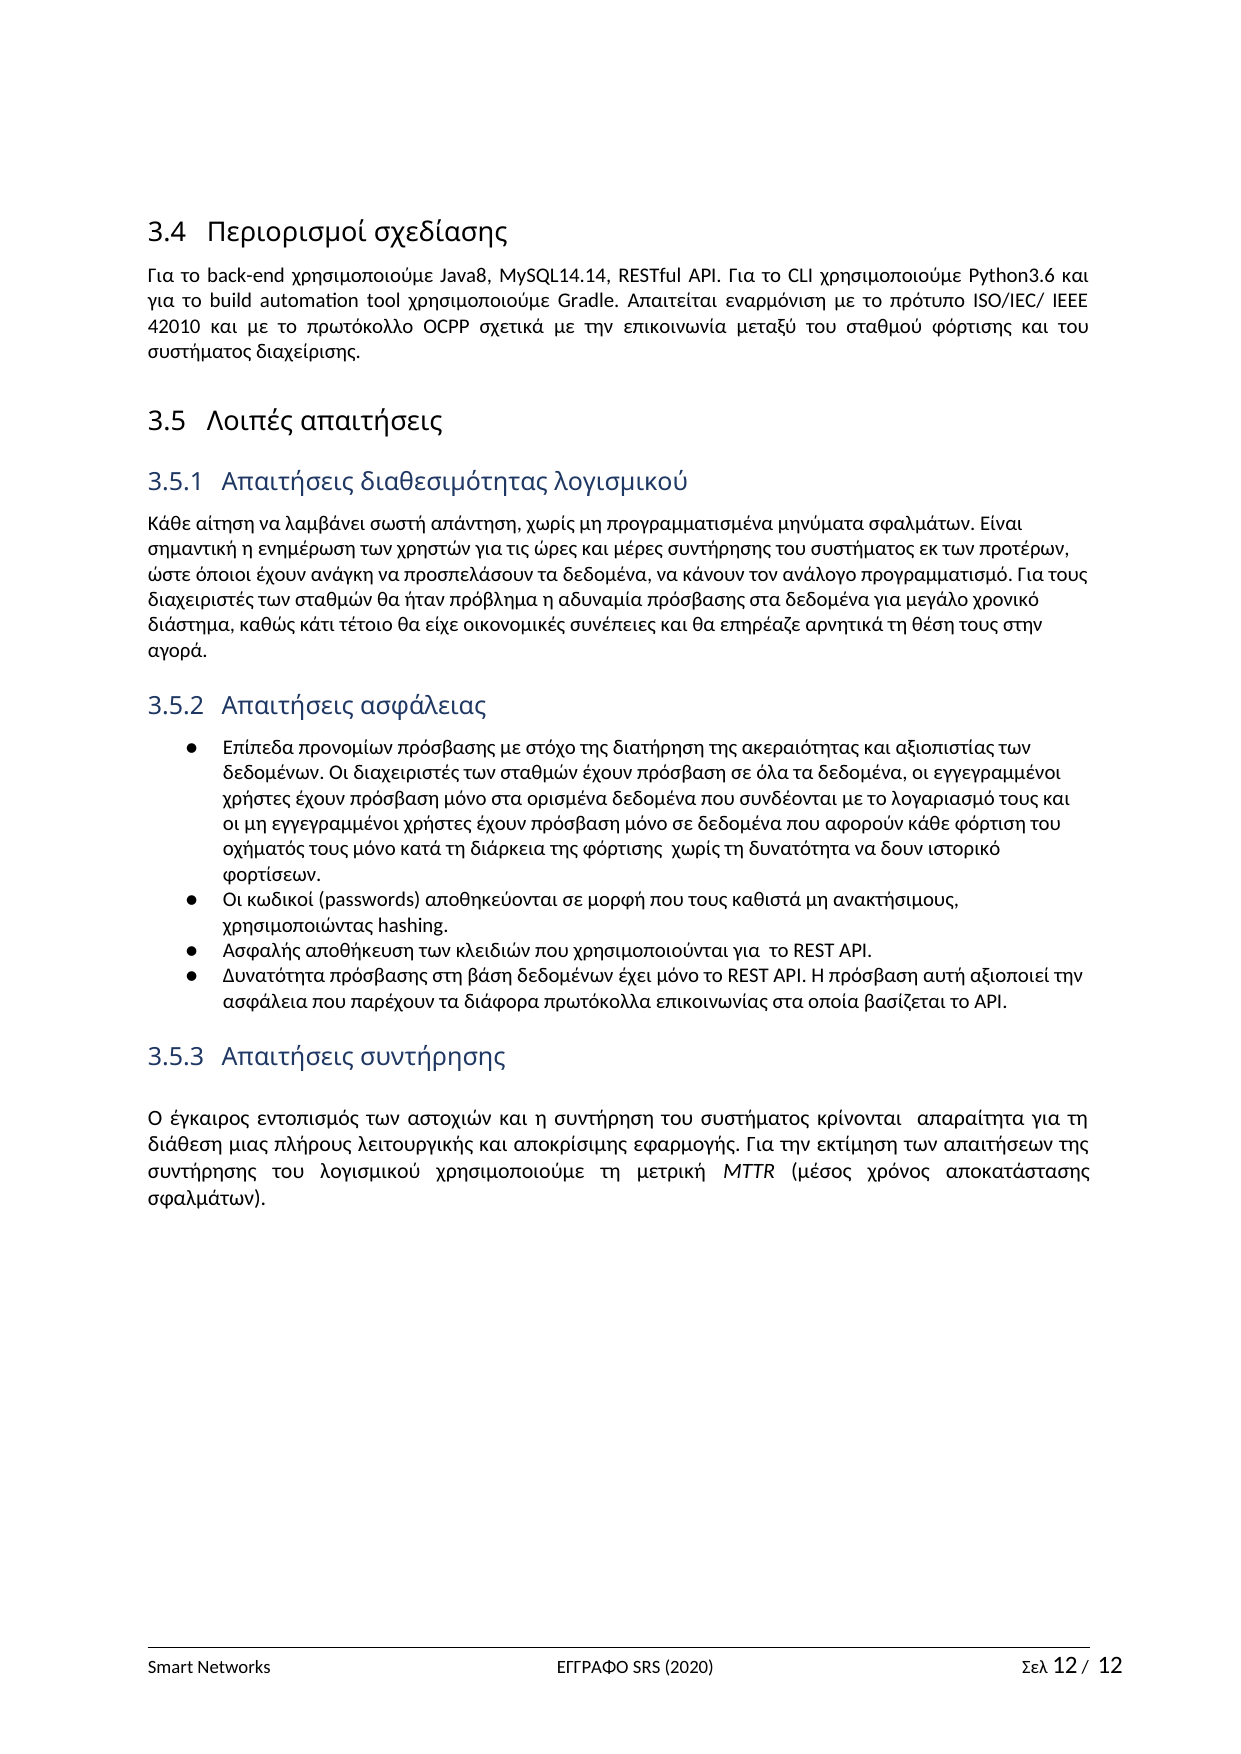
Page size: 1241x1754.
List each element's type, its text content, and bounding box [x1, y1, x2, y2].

text Ο έγκαιρος εντοπισμός των αστοχιών και η συντήρηση του συστήματος κρίνονται απαραίτητα για τη διάθεση μιας πλήρους λειτουργικής και αποκρίσιμης εφαρμογής. Για την εκτίμηση των απαιτήσεων της συντήρησης του λογισμικού χρησιμοποιούμε τη μετρική MTTR (μέσος χρόνος αποκατάστασης σφαλμάτων). [148, 1104, 1090, 1211]
text Κάθε αίτηση να λαμβάνει σωστή απάντηση, χωρίς μη προγραμματισμένα μηνύματα σφαλμάτων. Είναι σημαντική η ενημέρωση των χρηστών για τις ώρες και μέρες συντήρησης του συστήματος εκ των προτέρων, ώστε όποιοι έχουν ανάγκη να προσπελάσουν τα δεδομένα, να κάνουν τον ανάλογο προγραμματισμό. Για τους διαχειριστές των σταθμών θα ήταν πρόβλημα η αδυναμία πρόσβασης στα δεδομένα για μεγάλο χρονικό διάστημα, καθώς κάτι τέτοιο θα είχε οικονομικές συνέπειες και θα επηρέαζε αρνητικά τη θέση τους στην αγορά. [148, 510, 1090, 662]
subtitle 3.4 Περιορισμοί σχεδίασης [148, 213, 1090, 250]
subtitle 3.5.2 Απαιτήσεις ασφάλειας [148, 687, 1090, 721]
subtitle 3.5.3 Απαιτήσεις συντήρησης [148, 1038, 1090, 1073]
list Δυνατότητα πρόσβασης στη βάση δεδομένων έχει μόνο το REST API. H πρόσβαση αυτή αξιοποιεί την ασφάλεια που παρέχουν τα διάφορα πρωτόκολλα επικοινωνίας στα οποία βασίζεται το API. [185, 963, 1090, 1013]
subtitle 3.5.1 Απαιτήσεις διαθεσιμότητας λογισμικού [148, 463, 1090, 497]
text Για το back-end χρησιμοποιούμε Java8, MySQL14.14, RESTful API. Για το CLI χρησιμοποιούμε Python3.6 και για το build automation tool χρησιμοποιούμε Gradle. Απαιτείται εναρμόνιση με το πρότυπο ISO/IEC/ IEEE 42010 και με το πρωτόκολλο OCPP σχετικά με την επικοινωνία μεταξύ του σταθμού φόρτισης και του συστήματος διαχείρισης. [148, 262, 1090, 364]
list Οι κωδικοί (passwords) αποθηκεύονται σε μορφή που τους καθιστά μη ανακτήσιμους, χρησιμοποιώντας hashing. [185, 886, 1090, 937]
list Επίπεδα προνομίων πρόσβασης με στόχο της διατήρηση της ακεραιότητας και αξιοπιστίας των δεδομένων. Οι διαχειριστές των σταθμών έχουν πρόσβαση σε όλα τα δεδομένα, οι εγγεγραμμένοι χρήστες έχουν πρόσβαση μόνο στα ορισμένα δεδομένα που συνδέονται με το λογαριασμό τους και οι μη εγγεγραμμένοι χρήστες έχουν πρόσβαση μόνο σε δεδομένα που αφορούν κάθε φόρτιση του οχήματός τους μόνο κατά τη διάρκεια της φόρτισης χωρίς τη δυνατότητα να δουν ιστορικό φορτίσεων. [185, 734, 1090, 886]
list Ασφαλής αποθήκευση των κλειδιών που χρησιμοποιούνται για το REST ΑPΙ. [185, 937, 1090, 963]
subtitle 3.5 Λοιπές απαιτήσεις [148, 401, 1090, 438]
